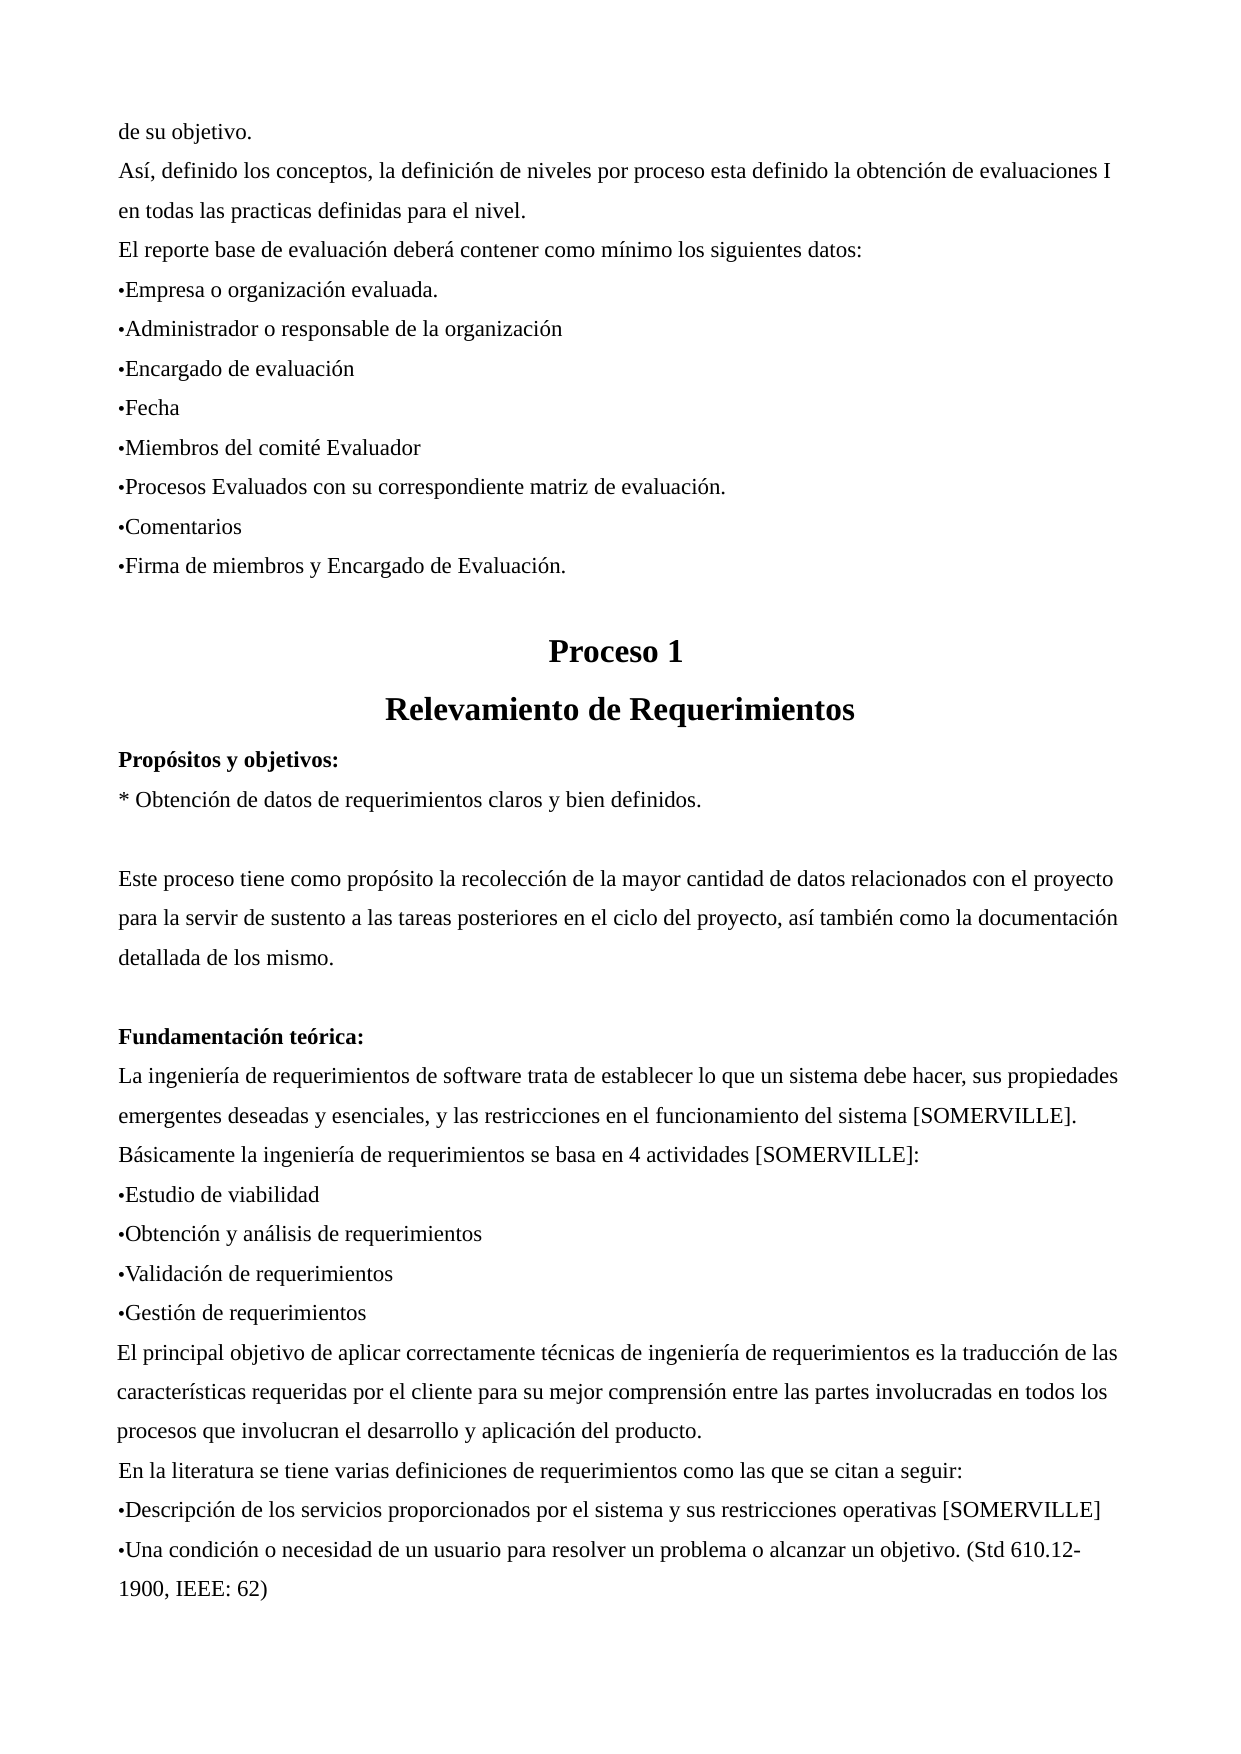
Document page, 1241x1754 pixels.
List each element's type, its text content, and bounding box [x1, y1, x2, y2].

text En la literatura se tiene varias definiciones de requerimientos como las que se citan a seguir: [118, 1457, 1122, 1483]
list Comentarios [118, 513, 1122, 539]
list Obtención y análisis de requerimientos [118, 1220, 1122, 1246]
list Miembros del comité Evaluador [118, 434, 1122, 460]
text Propósitos y objetivos: [118, 746, 1122, 773]
list Administrador o responsable de la organización [118, 316, 1122, 342]
text Fundamentación teórica: [118, 1023, 1122, 1049]
list Descripción de los servicios proporcionados por el sistema y sus restricciones operativas [SOMERVILLE] [118, 1496, 1122, 1523]
list Estudio de viabilidad [118, 1181, 1122, 1207]
list Procesos Evaluados con su correspondiente matriz de evaluación. [118, 473, 1122, 500]
list Gestión de requerimientos [118, 1299, 1122, 1325]
list Empresa o organización evaluada. [118, 276, 1122, 302]
text Relevamiento de Requerimientos [118, 689, 1122, 727]
list El principal objetivo de aplicar correctamente técnicas de ingeniería de requerimientos es la traducción de las características requeridas por el cliente para su mejor comprensión entre las partes involucradas en todos los procesos que involucran el desarrollo y aplicación del producto. [117, 1338, 1122, 1444]
list Una condición o necesidad de un usuario para resolver un problema o alcanzar un objetivo. (Std 610.12-1900, IEEE: 62) [118, 1536, 1122, 1602]
text El reporte base de evaluación deberá contener como mínimo los siguientes datos: [118, 237, 1122, 263]
text * Obtención de datos de requerimientos claros y bien definidos. [118, 786, 1122, 812]
text La ingeniería de requerimientos de software trata de establecer lo que un sistema debe hacer, sus propiedades emergentes deseadas y esenciales, y las restricciones en el funcionamiento del sistema [SOMERVILLE]. Básicamente la ingeniería de requerimientos se basa en 4 actividades [SOMERVILLE]: [118, 1062, 1122, 1167]
list Firma de miembros y Encargado de Evaluación. [118, 552, 1122, 579]
list de su objetivo. [118, 118, 1122, 144]
text Así, definido los conceptos, la definición de niveles por proceso esta definido la obtención de evaluaciones I en todas las practicas definidas para el nivel. [118, 158, 1122, 223]
list Encargado de evaluación [118, 355, 1122, 381]
text Proceso 1 [118, 631, 1122, 670]
list Fecha [118, 394, 1122, 421]
list Validación de requerimientos [118, 1259, 1122, 1286]
text Este proceso tiene como propósito la recolección de la mayor cantidad de datos relacionados con el proyecto para la servir de sustento a las tareas posteriores en el ciclo del proyecto, así también como la documentación detallada de los mismo. [118, 865, 1122, 970]
